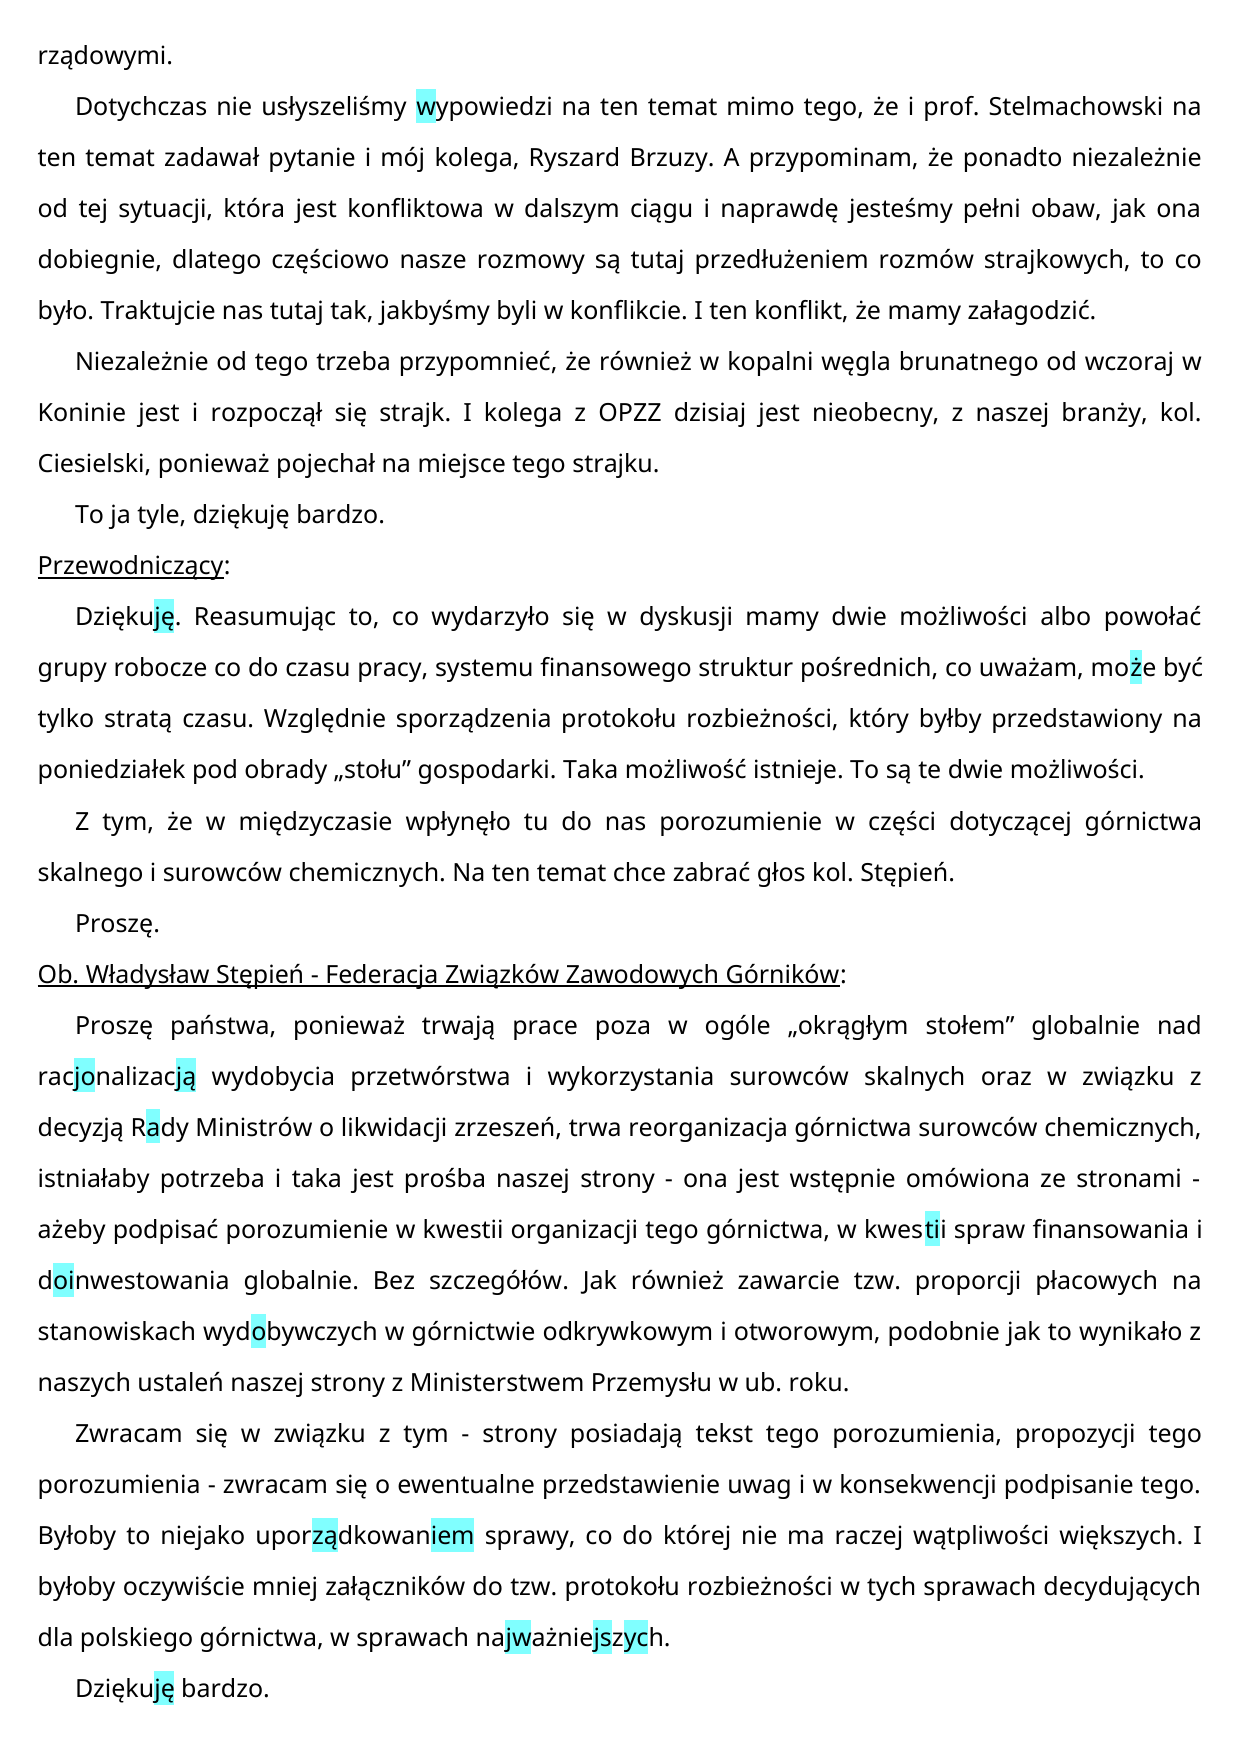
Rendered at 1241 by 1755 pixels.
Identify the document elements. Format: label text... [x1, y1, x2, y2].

text Proszę. [37, 905, 1203, 939]
text To ja tyle, dziękuję bardzo. [37, 497, 1203, 531]
text Niezależnie od tego trzeba przypomnieć, że również w kopalni węgla brunatnego od wczoraj w Koninie jest i rozpoczął się strajk. I kolega z OPZZ dzisiaj jest nieobecny, z naszej branży, kol. Ciesielski, ponieważ pojechał na miejsce tego strajku. [37, 344, 1203, 480]
text Ob. Władysław Stępień - Federacja Związków Zawodowych Górników: [37, 956, 1203, 990]
text Proszę państwa, ponieważ trwają prace poza w ogóle „okrągłym stołem” globalnie nad racjonalizacją wydobycia przetwórstwa i wykorzystania surowców skalnych oraz w związku z decyzją Rady Ministrów o likwidacji zrzeszeń, trwa reorganizacja górnictwa surowców chemicznych, istniałaby potrzeba i taka jest prośba naszej strony - ona jest wstępnie omówiona ze stronami - ażeby podpisać porozumienie w kwestii organizacji tego górnictwa, w kwestii spraw finansowania i doinwestowania globalnie. Bez szczegółów. Jak również zawarcie tzw. proporcji płacowych na stanowiskach wydobywczych w górnictwie odkrywkowym i otworowym, podobnie jak to wynikało z naszych ustaleń naszej strony z Ministerstwem Przemysłu w ub. roku. [37, 1007, 1203, 1399]
text Przewodniczący: [37, 548, 1203, 582]
text Dotychczas nie usłyszeliśmy wypowiedzi na ten temat mimo tego, że i prof. Stelmachowski na ten temat zadawał pytanie i mój kolega, Ryszard Brzuzy. A przypominam, że ponadto niezależnie od tej sytuacji, która jest konfliktowa w dalszym ciągu i naprawdę jesteśmy pełni obaw, jak ona dobiegnie, dlatego częściowo nasze rozmowy są tutaj przedłużeniem rozmów strajkowych, to co było. Traktujcie nas tutaj tak, jakbyśmy byli w konflikcie. I ten konflikt, że mamy załagodzić. [37, 88, 1203, 327]
text rządowymi. [37, 37, 1203, 72]
text Dziękuję bardzo. [37, 1671, 1203, 1705]
text Zwracam się w związku z tym - strony posiadają tekst tego porozumienia, propozycji tego porozumienia - zwracam się o ewentualne przedstawienie uwag i w konsekwencji podpisanie tego. Byłoby to niejako uporządkowaniem sprawy, co do której nie ma raczej wątpliwości większych. I byłoby oczywiście mniej załączników do tzw. protokołu rozbieżności w tych sprawach decydujących dla polskiego górnictwa, w sprawach najważniejszych. [37, 1416, 1203, 1654]
text Dziękuję. Reasumując to, co wydarzyło się w dyskusji mamy dwie możliwości albo powołać grupy robocze co do czasu pracy, systemu finansowego struktur pośrednich, co uważam, może być tylko stratą czasu. Względnie sporządzenia protokołu rozbieżności, który byłby przedstawiony na poniedziałek pod obrady „stołu” gospodarki. Taka możliwość istnieje. To są te dwie możliwości. [37, 599, 1203, 786]
text Z tym, że w międzyczasie wpłynęło tu do nas porozumienie w części dotyczącej górnictwa skalnego i surowców chemicznych. Na ten temat chce zabrać głos kol. Stępień. [37, 803, 1203, 888]
